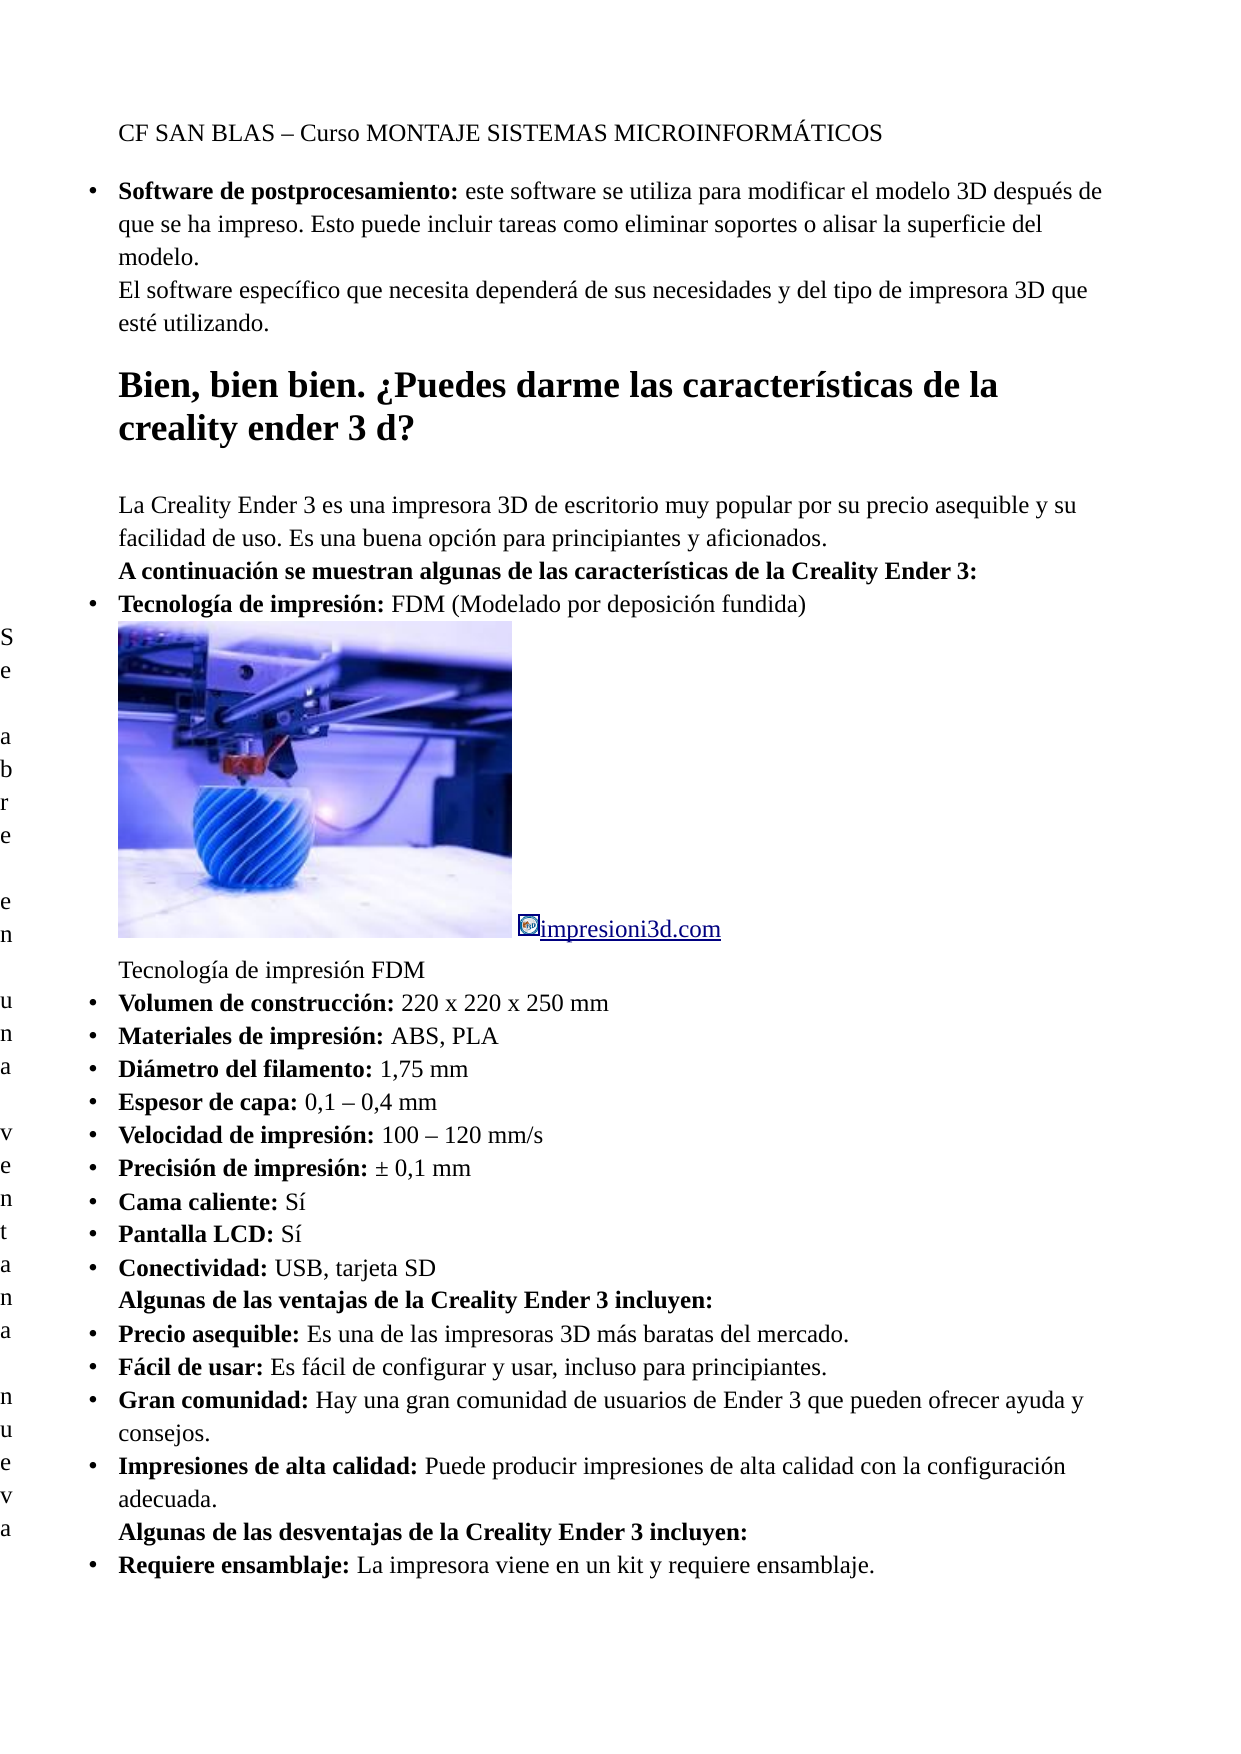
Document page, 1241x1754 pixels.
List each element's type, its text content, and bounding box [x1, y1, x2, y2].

picture [520, 916, 538, 934]
list Tecnología de impresión FDM [118, 955, 1122, 984]
list Espesor de capa: 0,1 – 0,4 mm [118, 1087, 1122, 1116]
list Fácil de usar: Es fácil de configurar y usar, incluso para principiantes. [118, 1352, 1122, 1380]
list Gran comunidad: Hay una gran comunidad de usuarios de Ender 3 que pueden ofrecer ayuda y consejos. [118, 1385, 1122, 1446]
picture [118, 621, 512, 938]
list Precio asequible: Es una de las impresoras 3D más baratas del mercado. [118, 1319, 1122, 1347]
list Diámetro del filamento: 1,75 mm [118, 1054, 1122, 1083]
list Software de postprocesamiento: este software se utiliza para modificar el modelo 3D después de que se ha impreso. Esto puede incluir tareas como eliminar soportes o alisar la superficie del modelo. [118, 176, 1122, 271]
list Velocidad de impresión: 100 – 120 mm/s [118, 1121, 1122, 1149]
text A continuación se muestran algunas de las características de la Creality Ender 3: [118, 556, 1122, 584]
list Pantalla LCD: Sí [118, 1219, 1122, 1248]
text Algunas de las ventajas de la Creality Ender 3 incluyen: [118, 1286, 1122, 1314]
list Volumen de construcción: 220 x 220 x 250 mm [118, 988, 1122, 1017]
list Materiales de impresión: ABS, PLA [118, 1021, 1122, 1050]
list impresioni3d.com [118, 622, 1122, 943]
text La Creality Ender 3 es una impresora 3D de escritorio muy popular por su precio asequible y su facilidad de uso. Es una buena opción para principiantes y aficionados. [118, 490, 1122, 552]
list Precisión de impresión: ± 0,1 mm [118, 1153, 1122, 1182]
list Tecnología de impresión: FDM (Modelado por deposición fundida) [118, 589, 1122, 618]
list Impresiones de alta calidad: Puede producir impresiones de alta calidad con la configuración adecuada. [118, 1451, 1122, 1512]
text El software específico que necesita dependerá de sus necesidades y del tipo de impresora 3D que esté utilizando. [118, 275, 1122, 337]
list Requiere ensamblaje: La impresora viene en un kit y requiere ensamblaje. [118, 1550, 1122, 1578]
text Algunas de las desventajas de la Creality Ender 3 incluyen: [118, 1517, 1122, 1546]
subtitle Bien, bien bien. ¿Puedes darme las características de la creality ender 3 d? [118, 362, 1122, 448]
list Cama caliente: Sí [118, 1187, 1122, 1215]
list Conectividad: USB, tarjeta SD [118, 1253, 1122, 1281]
